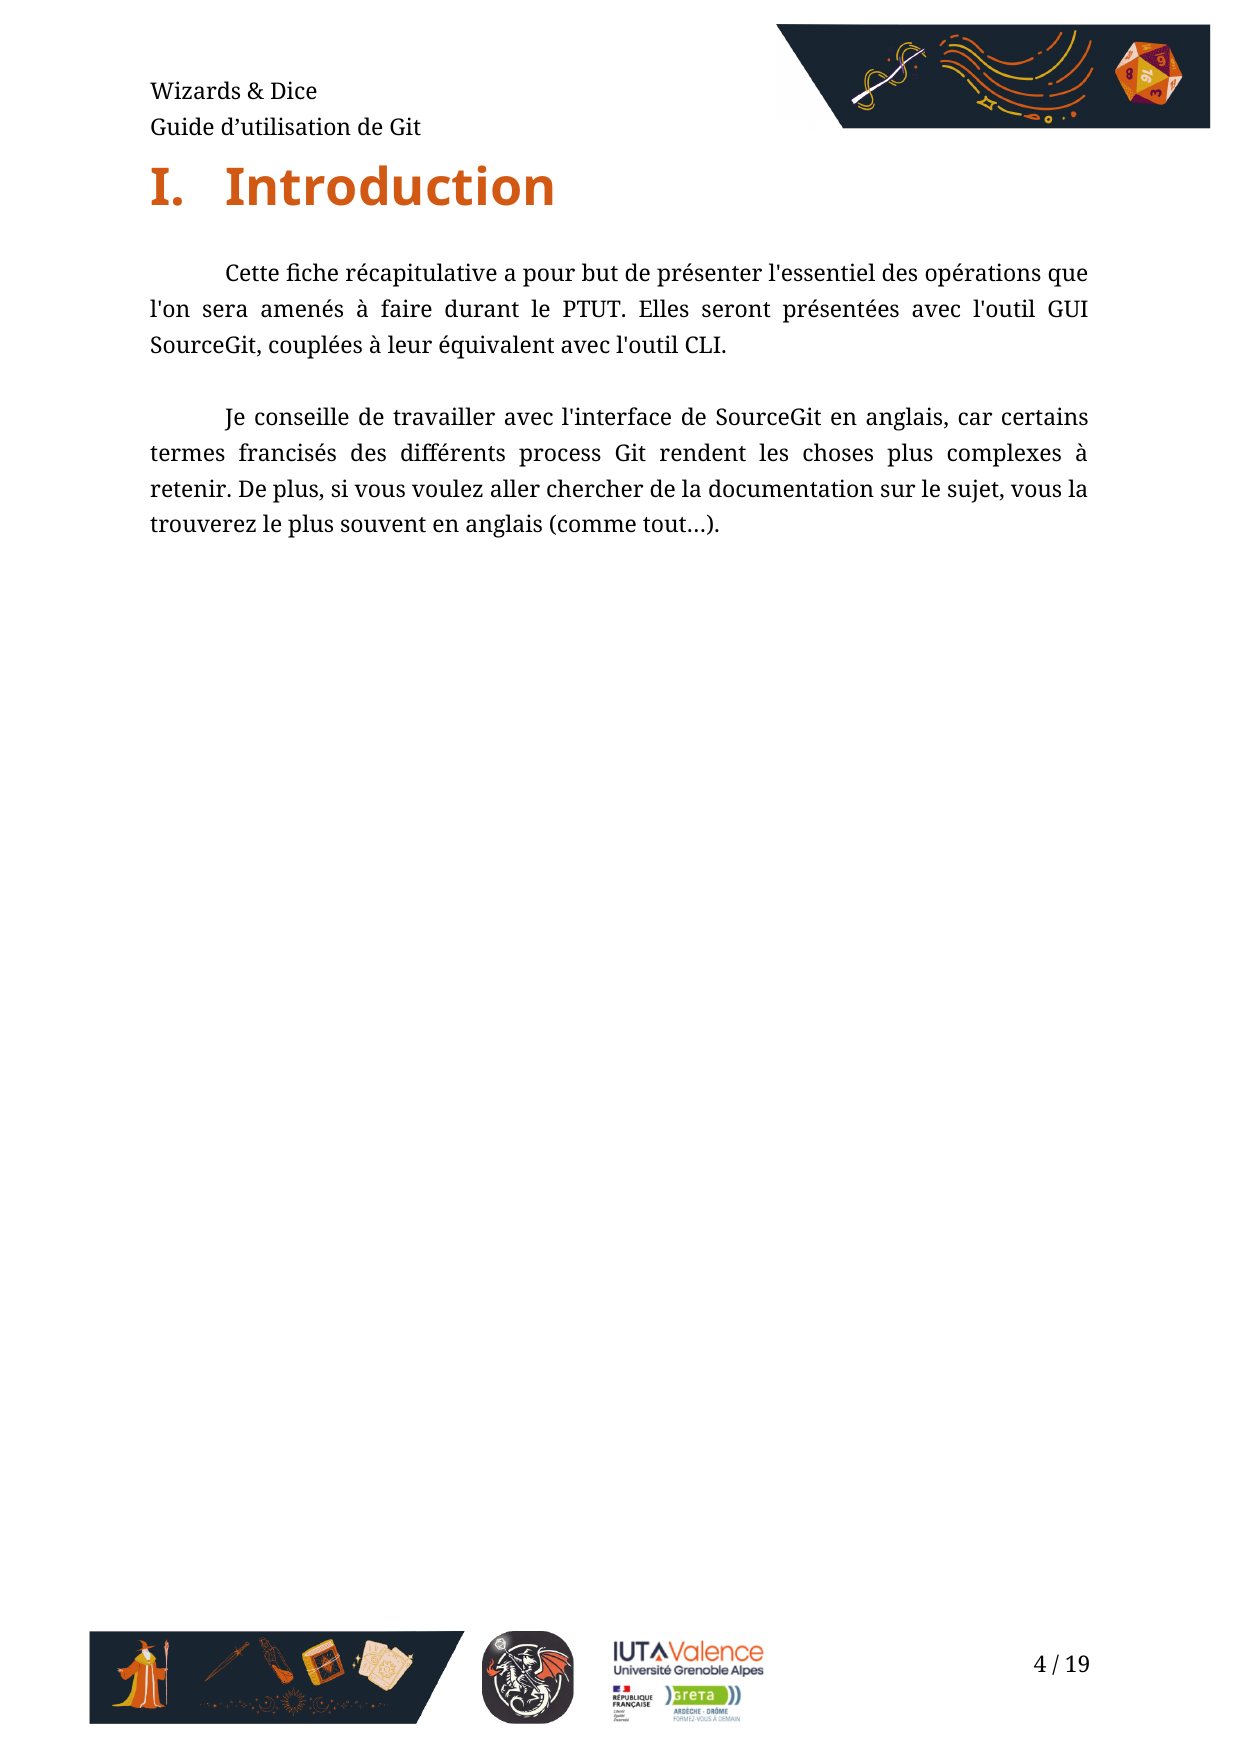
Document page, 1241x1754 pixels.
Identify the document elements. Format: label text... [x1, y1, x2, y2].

picture [771, 21, 1218, 131]
subtitle Introduction [150, 150, 1090, 221]
picture [81, 1620, 788, 1733]
text Cette fiche récapitulative a pour but de présenter l'essentiel des opérations que l'on sera amenés à faire durant le PTUT. Elles seront présentées avec l'outil GUI SourceGit, couplées à leur équivalent avec l'outil CLI. [150, 257, 1090, 360]
text Je conseille de travailler avec l'interface de SourceGit en anglais, car certains termes francisés des différents process Git rendent les choses plus complexes à retenir. De plus, si vous voulez aller chercher de la documentation sur le sujet, vous la trouverez le plus souvent en anglais (comme tout…). [150, 401, 1090, 540]
